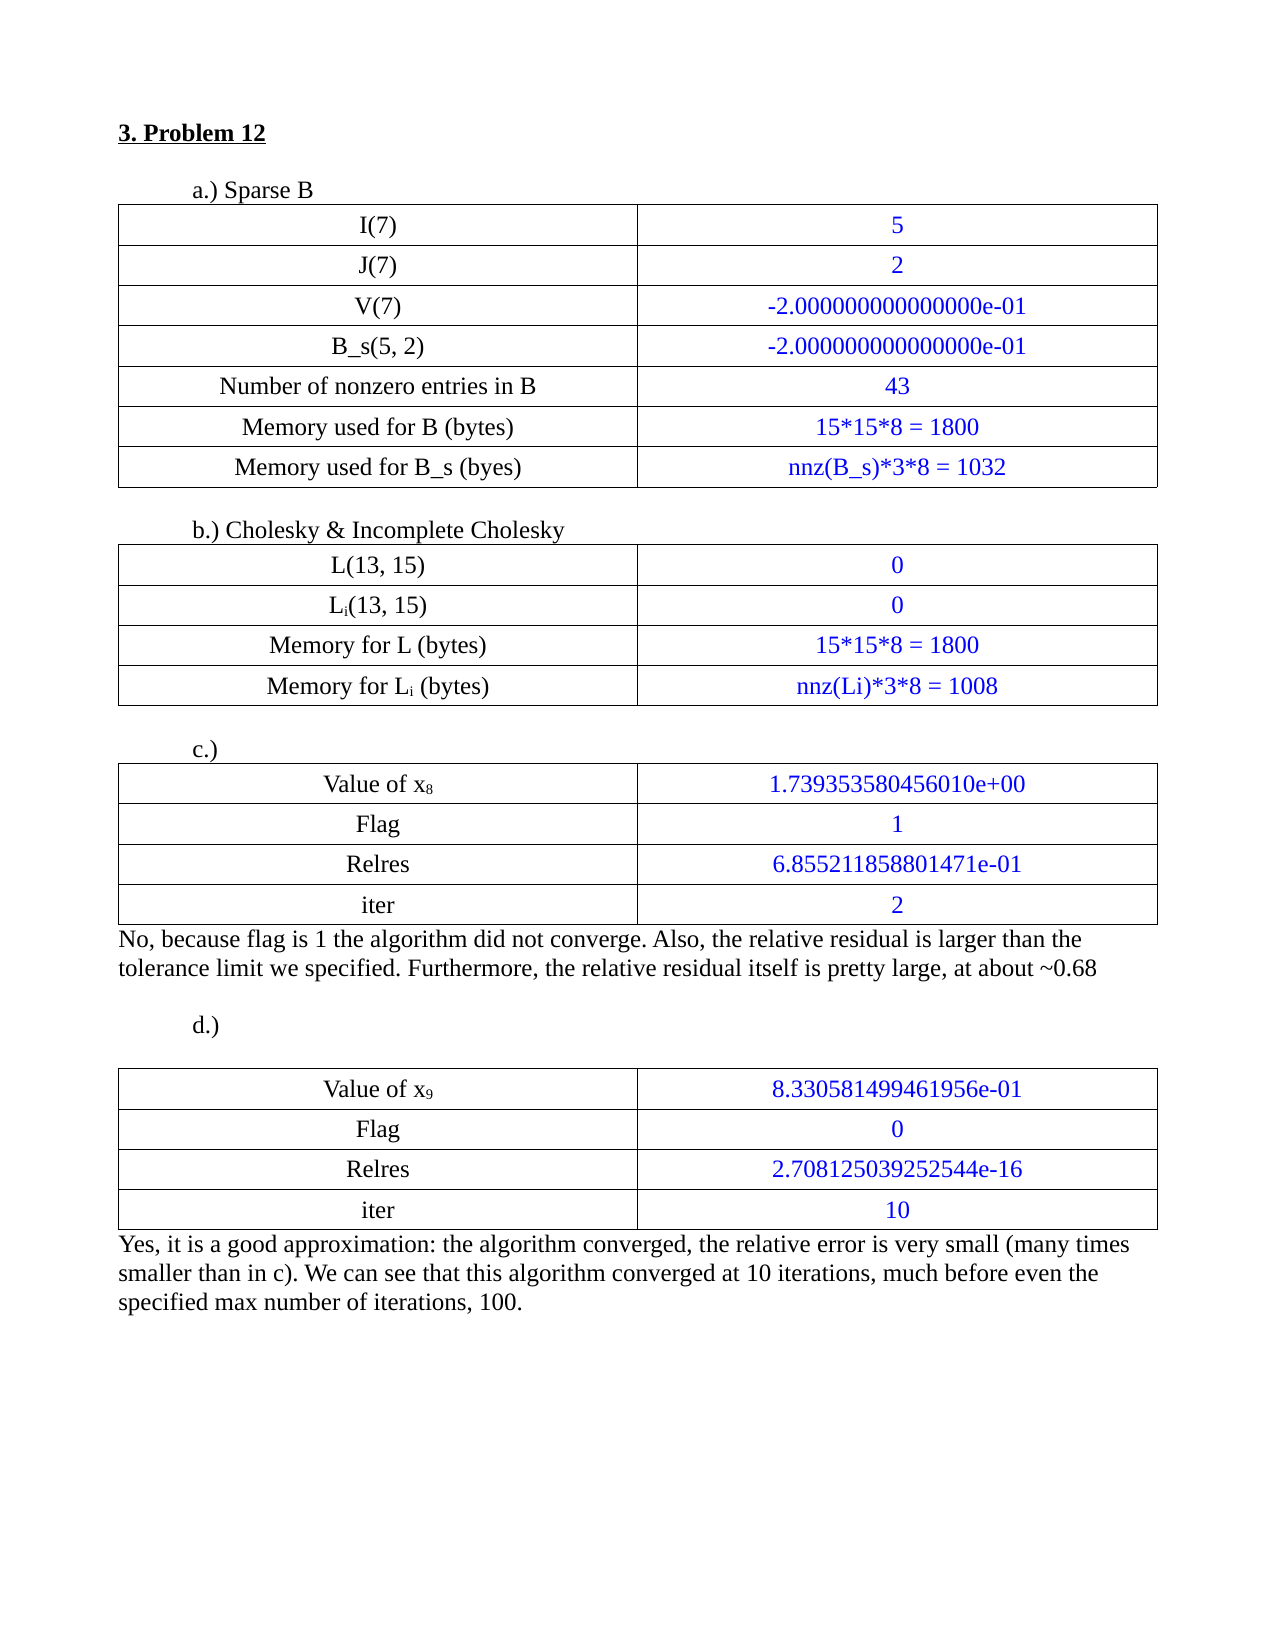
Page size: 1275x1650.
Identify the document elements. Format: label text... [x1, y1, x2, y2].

table_cell V(7) [119, 286, 637, 325]
table_cell Relres [119, 845, 637, 884]
table_cell 2.708125039252544e-16 [638, 1150, 1157, 1189]
table_cell J(7) [119, 246, 637, 285]
table_cell Memory used for B (bytes) [119, 407, 637, 446]
table_cell 10 [638, 1190, 1157, 1229]
text d.) [118, 1011, 1157, 1039]
table_cell 0 [638, 586, 1157, 625]
table_cell Li(13, 15) [119, 586, 637, 625]
table_cell Memory used for B_s (byes) [119, 447, 637, 487]
table_cell 15*15*8 = 1800 [638, 626, 1157, 665]
table_header 1.739353580456010e+00 [638, 764, 1157, 803]
table_cell iter [119, 885, 637, 924]
table_cell 2 [638, 885, 1157, 924]
table_header 8.330581499461956e-01 [638, 1069, 1157, 1108]
text a.) Sparse B [118, 176, 1157, 204]
table_cell nnz(B_s)*3*8 = 1032 [638, 447, 1157, 487]
table_header Value of x9 [119, 1069, 637, 1108]
table_header 0 [638, 545, 1157, 584]
table_header I(7) [119, 205, 637, 245]
table_cell B_s(5, 2) [119, 326, 637, 366]
table_header Value of x8 [119, 764, 637, 803]
table_cell 43 [638, 367, 1157, 406]
table_cell -2.000000000000000e-01 [638, 326, 1157, 366]
table_cell 6.855211858801471e-01 [638, 845, 1157, 884]
text b.) Cholesky & Incomplete Cholesky [118, 515, 1157, 544]
text c.) [118, 734, 1157, 763]
table_cell Relres [119, 1150, 637, 1189]
table_cell Memory for L (bytes) [119, 626, 637, 665]
text No, because flag is 1 the algorithm did not converge. Also, the relative residual is larger than the tolerance limit we specified. Furthermore, the relative residual itself is pretty large, at about ~0.68 [118, 925, 1157, 982]
table_cell iter [119, 1190, 637, 1229]
table_cell 2 [638, 246, 1157, 285]
table_cell Flag [119, 804, 637, 844]
table_cell Memory for Li (bytes) [119, 666, 637, 705]
table_cell Number of nonzero entries in B [119, 367, 637, 406]
table_cell Flag [119, 1110, 637, 1149]
text 3. Problem 12 [118, 118, 1157, 147]
table_cell -2.000000000000000e-01 [638, 286, 1157, 325]
table_header L(13, 15) [119, 545, 637, 584]
table_cell 0 [638, 1110, 1157, 1149]
table_cell 1 [638, 804, 1157, 844]
table_cell nnz(Li)*3*8 = 1008 [638, 666, 1157, 705]
text Yes, it is a good approximation: the algorithm converged, the relative error is very small (many times smaller than in c). We can see that this algorithm converged at 10 iterations, much before even the specified max number of iterations, 100. [118, 1230, 1157, 1316]
table_header 5 [638, 205, 1157, 245]
table_cell 15*15*8 = 1800 [638, 407, 1157, 446]
